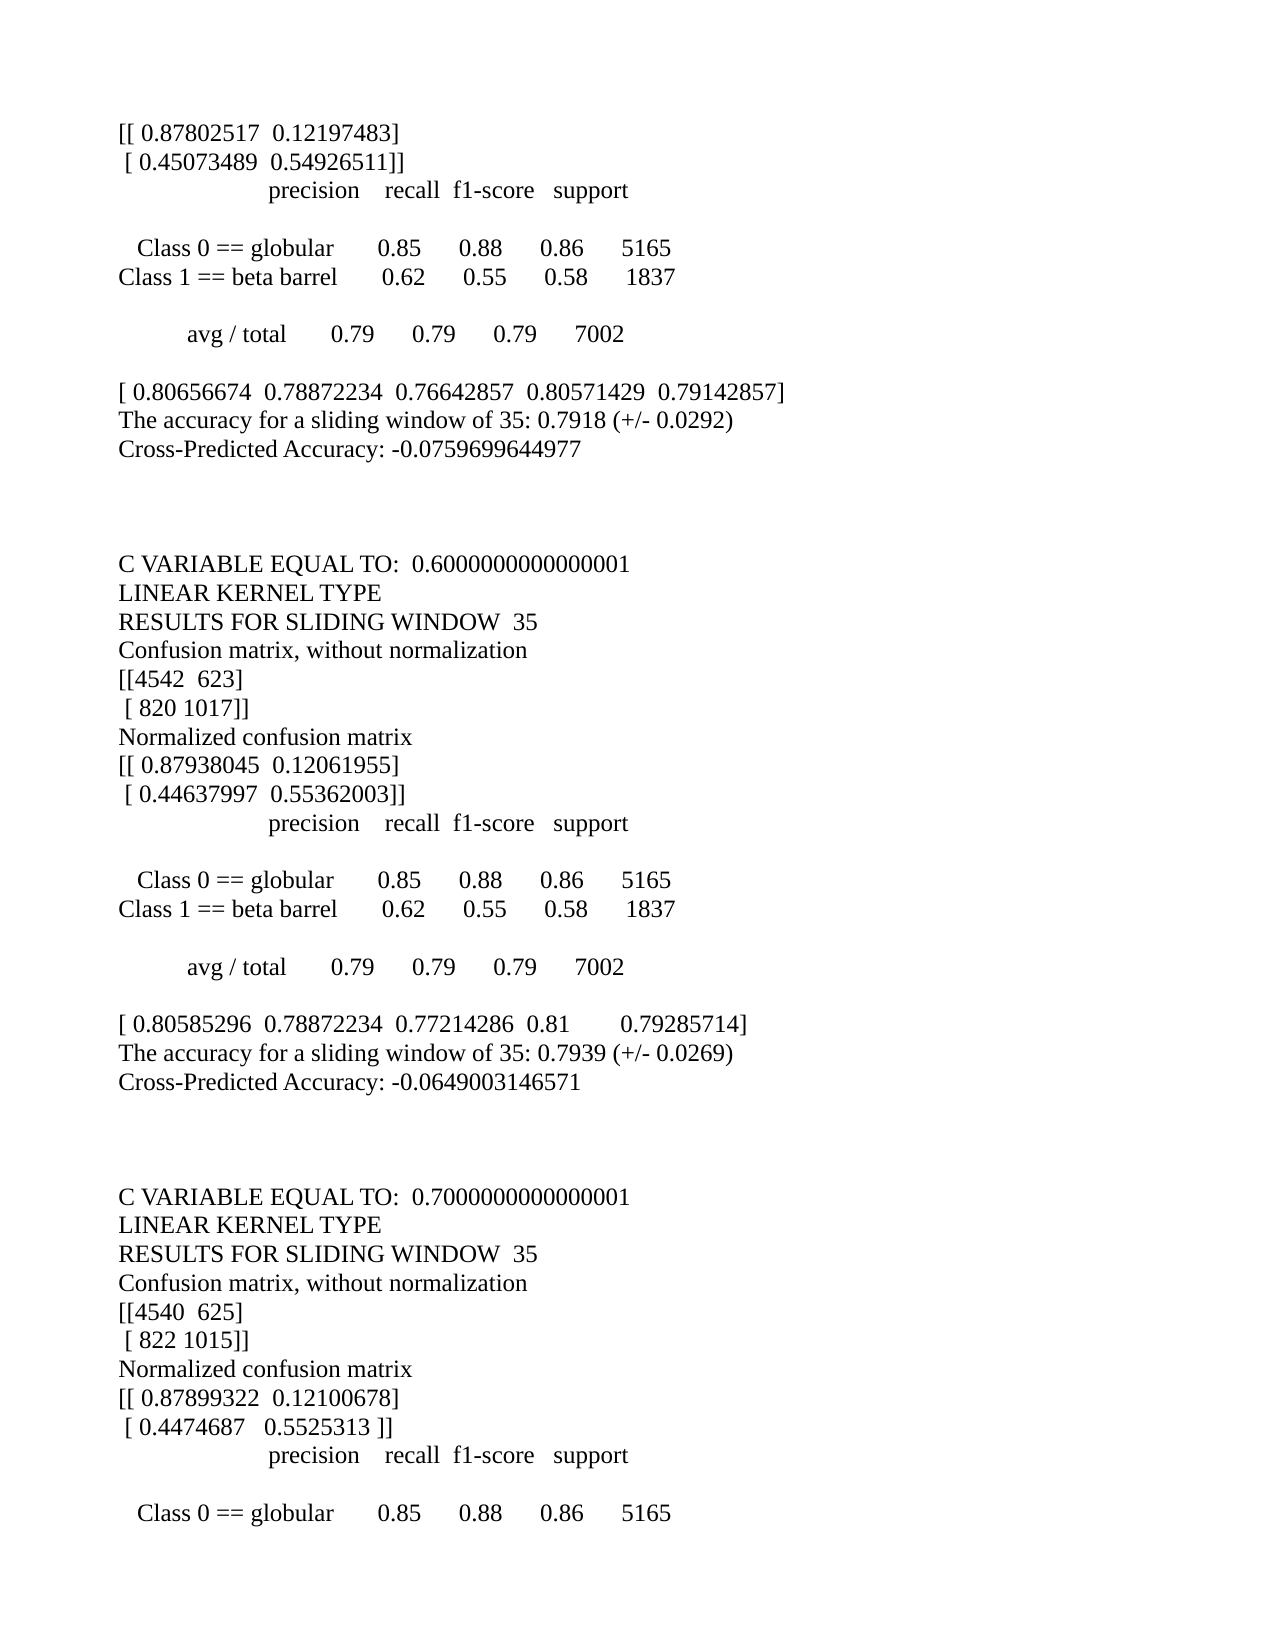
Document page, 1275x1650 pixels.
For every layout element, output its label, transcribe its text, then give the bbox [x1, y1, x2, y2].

text Class 0 == globular 0.85 0.88 0.86 5165 [118, 233, 1157, 262]
text [[ 0.87899322 0.12100678] [118, 1383, 1157, 1412]
text Confusion matrix, without normalization [118, 1268, 1157, 1297]
text Normalized confusion matrix [118, 722, 1157, 751]
text Cross-Predicted Accuracy: -0.0759699644977 [118, 434, 1157, 463]
text RESULTS FOR SLIDING WINDOW 35 [118, 1239, 1157, 1268]
text [[ 0.87802517 0.12197483] [118, 118, 1157, 147]
text [ 0.44637997 0.55362003]] [118, 779, 1157, 808]
text [ 0.80656674 0.78872234 0.76642857 0.80571429 0.79142857] [118, 377, 1157, 406]
text [[ 0.87938045 0.12061955] [118, 751, 1157, 779]
text The accuracy for a sliding window of 35: 0.7918 (+/- 0.0292) [118, 406, 1157, 434]
text Confusion matrix, without normalization [118, 636, 1157, 664]
text C VARIABLE EQUAL TO: 0.7000000000000001 [118, 1182, 1157, 1211]
text Normalized confusion matrix [118, 1354, 1157, 1383]
text RESULTS FOR SLIDING WINDOW 35 [118, 607, 1157, 636]
text Cross-Predicted Accuracy: -0.0649003146571 [118, 1067, 1157, 1096]
text [ 820 1017]] [118, 693, 1157, 722]
text Class 0 == globular 0.85 0.88 0.86 5165 [118, 1498, 1157, 1527]
text precision recall f1-score support [118, 1441, 1157, 1469]
text The accuracy for a sliding window of 35: 0.7939 (+/- 0.0269) [118, 1038, 1157, 1067]
text Class 1 == beta barrel 0.62 0.55 0.58 1837 [118, 262, 1157, 291]
text [ 0.45073489 0.54926511]] [118, 147, 1157, 176]
text [ 822 1015]] [118, 1326, 1157, 1354]
text [[4540 625] [118, 1297, 1157, 1326]
text avg / total 0.79 0.79 0.79 7002 [118, 319, 1157, 348]
text LINEAR KERNEL TYPE [118, 578, 1157, 607]
text LINEAR KERNEL TYPE [118, 1211, 1157, 1239]
text [[4542 623] [118, 664, 1157, 693]
text precision recall f1-score support [118, 808, 1157, 837]
text Class 0 == globular 0.85 0.88 0.86 5165 [118, 866, 1157, 894]
text [ 0.80585296 0.78872234 0.77214286 0.81 0.79285714] [118, 1009, 1157, 1038]
text Class 1 == beta barrel 0.62 0.55 0.58 1837 [118, 894, 1157, 923]
text avg / total 0.79 0.79 0.79 7002 [118, 952, 1157, 981]
text [ 0.4474687 0.5525313 ]] [118, 1412, 1157, 1441]
text precision recall f1-score support [118, 176, 1157, 204]
text C VARIABLE EQUAL TO: 0.6000000000000001 [118, 549, 1157, 578]
